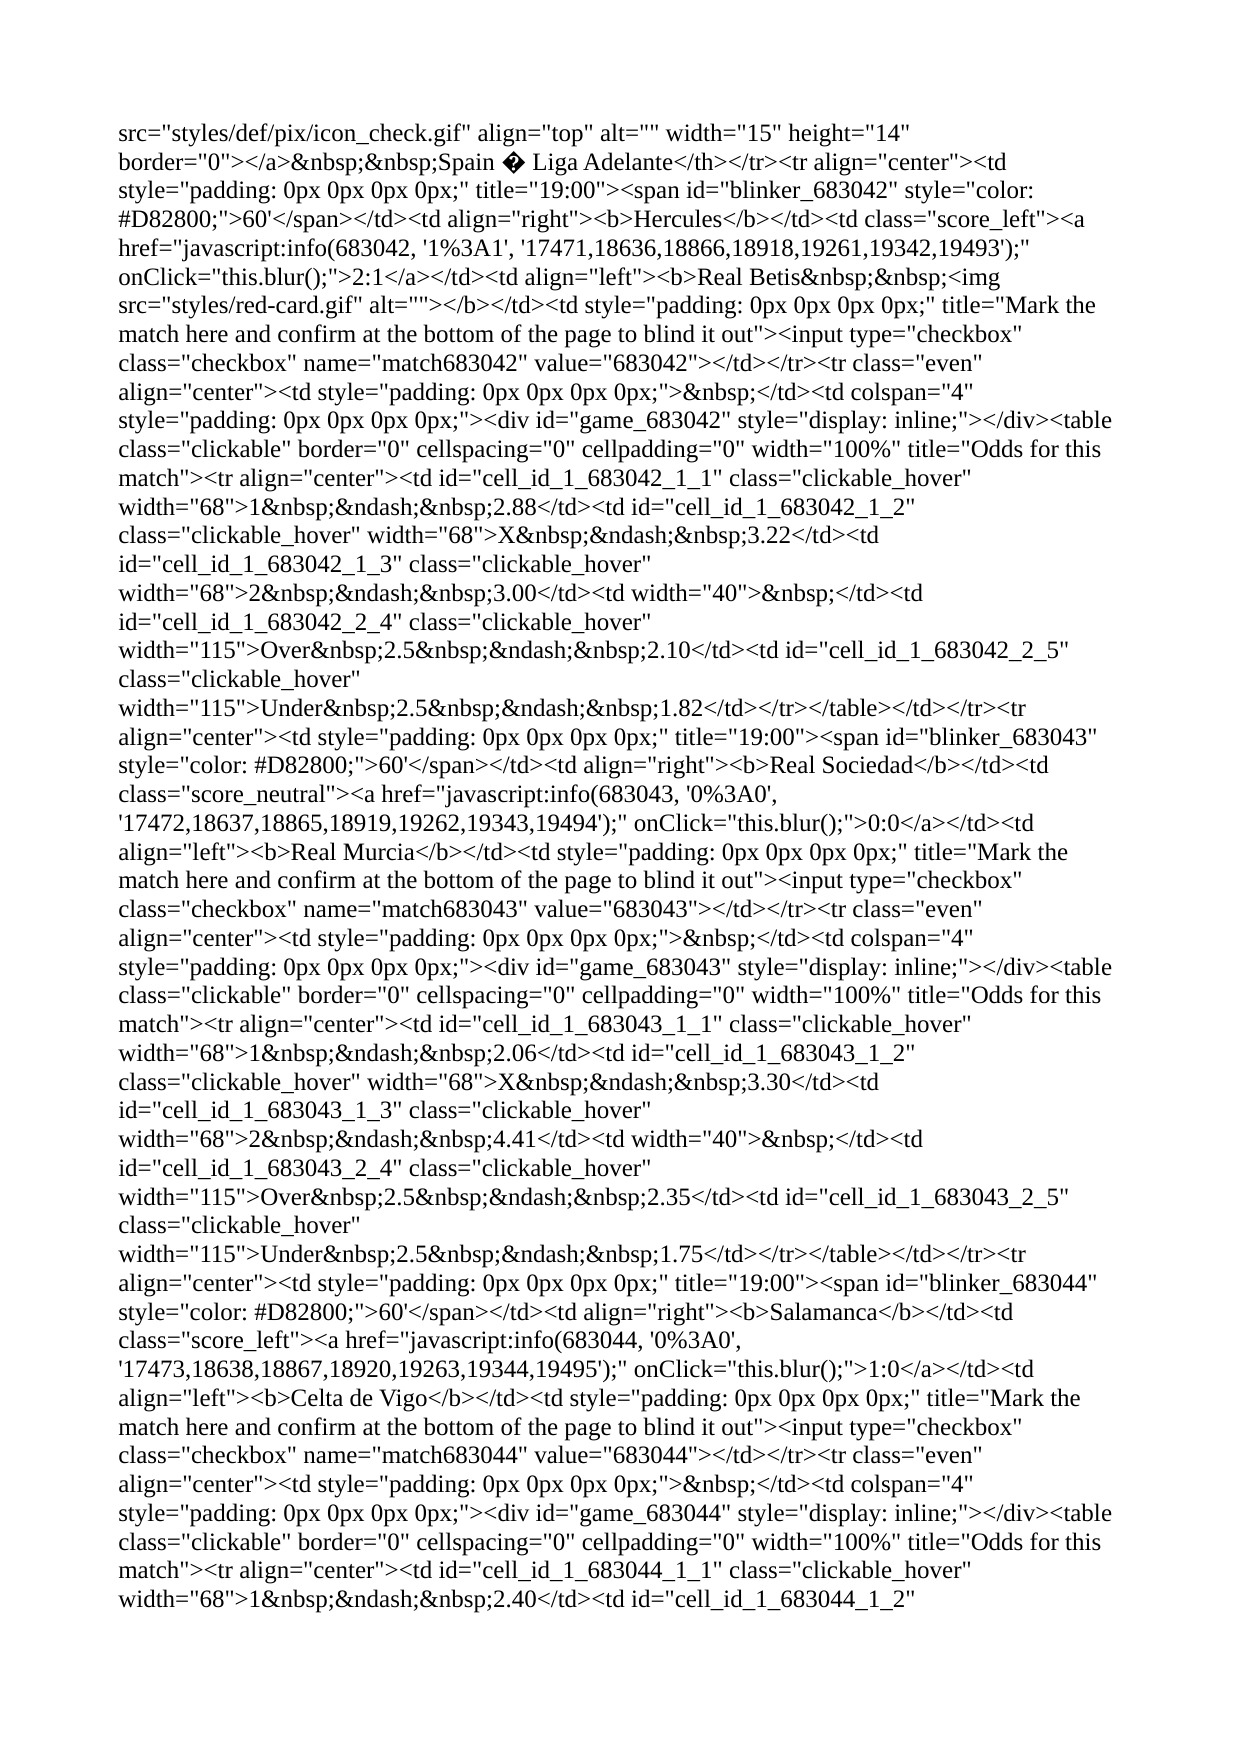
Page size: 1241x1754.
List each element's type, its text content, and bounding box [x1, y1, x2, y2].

text src="styles/def/pix/icon_check.gif" align="top" alt="" width="15" height="14" border="0"></a>&nbsp;&nbsp;Spain � Liga Adelante</th></tr><tr align="center"><td style="padding: 0px 0px 0px 0px;" title="19:00"><span id="blinker_683042" style="color: #D82800;">60'</span></td><td align="right"><b>Hercules</b></td><td class="score_left"><a href="javascript:info(683042, '1%3A1', '17471,18636,18866,18918,19261,19342,19493');" onClick="this.blur();">2:1</a></td><td align="left"><b>Real Betis&nbsp;&nbsp;<img src="styles/red-card.gif" alt=""></b></td><td style="padding: 0px 0px 0px 0px;" title="Mark the match here and confirm at the bottom of the page to blind it out"><input type="checkbox" class="checkbox" name="match683042" value="683042"></td></tr><tr class="even" align="center"><td style="padding: 0px 0px 0px 0px;">&nbsp;</td><td colspan="4" style="padding: 0px 0px 0px 0px;"><div id="game_683042" style="display: inline;"></div><table class="clickable" border="0" cellspacing="0" cellpadding="0" width="100%" title="Odds for this match"><tr align="center"><td id="cell_id_1_683042_1_1" class="clickable_hover" width="68">1&nbsp;&ndash;&nbsp;2.88</td><td id="cell_id_1_683042_1_2" class="clickable_hover" width="68">X&nbsp;&ndash;&nbsp;3.22</td><td id="cell_id_1_683042_1_3" class="clickable_hover" width="68">2&nbsp;&ndash;&nbsp;3.00</td><td width="40">&nbsp;</td><td id="cell_id_1_683042_2_4" class="clickable_hover" width="115">Over&nbsp;2.5&nbsp;&ndash;&nbsp;2.10</td><td id="cell_id_1_683042_2_5" class="clickable_hover" width="115">Under&nbsp;2.5&nbsp;&ndash;&nbsp;1.82</td></tr></table></td></tr><tr align="center"><td style="padding: 0px 0px 0px 0px;" title="19:00"><span id="blinker_683043" style="color: #D82800;">60'</span></td><td align="right"><b>Real Sociedad</b></td><td class="score_neutral"><a href="javascript:info(683043, '0%3A0', '17472,18637,18865,18919,19262,19343,19494');" onClick="this.blur();">0:0</a></td><td align="left"><b>Real Murcia</b></td><td style="padding: 0px 0px 0px 0px;" title="Mark the match here and confirm at the bottom of the page to blind it out"><input type="checkbox" class="checkbox" name="match683043" value="683043"></td></tr><tr class="even" align="center"><td style="padding: 0px 0px 0px 0px;">&nbsp;</td><td colspan="4" style="padding: 0px 0px 0px 0px;"><div id="game_683043" style="display: inline;"></div><table class="clickable" border="0" cellspacing="0" cellpadding="0" width="100%" title="Odds for this match"><tr align="center"><td id="cell_id_1_683043_1_1" class="clickable_hover" width="68">1&nbsp;&ndash;&nbsp;2.06</td><td id="cell_id_1_683043_1_2" class="clickable_hover" width="68">X&nbsp;&ndash;&nbsp;3.30</td><td id="cell_id_1_683043_1_3" class="clickable_hover" width="68">2&nbsp;&ndash;&nbsp;4.41</td><td width="40">&nbsp;</td><td id="cell_id_1_683043_2_4" class="clickable_hover" width="115">Over&nbsp;2.5&nbsp;&ndash;&nbsp;2.35</td><td id="cell_id_1_683043_2_5" class="clickable_hover" width="115">Under&nbsp;2.5&nbsp;&ndash;&nbsp;1.75</td></tr></table></td></tr><tr align="center"><td style="padding: 0px 0px 0px 0px;" title="19:00"><span id="blinker_683044" style="color: #D82800;">60'</span></td><td align="right"><b>Salamanca</b></td><td class="score_left"><a href="javascript:info(683044, '0%3A0', '17473,18638,18867,18920,19263,19344,19495');" onClick="this.blur();">1:0</a></td><td align="left"><b>Celta de Vigo</b></td><td style="padding: 0px 0px 0px 0px;" title="Mark the match here and confirm at the bottom of the page to blind it out"><input type="checkbox" class="checkbox" name="match683044" value="683044"></td></tr><tr class="even" align="center"><td style="padding: 0px 0px 0px 0px;">&nbsp;</td><td colspan="4" style="padding: 0px 0px 0px 0px;"><div id="game_683044" style="display: inline;"></div><table class="clickable" border="0" cellspacing="0" cellpadding="0" width="100%" title="Odds for this match"><tr align="center"><td id="cell_id_1_683044_1_1" class="clickable_hover" width="68">1&nbsp;&ndash;&nbsp;2.40</td><td id="cell_id_1_683044_1_2" [118, 118, 1122, 1613]
